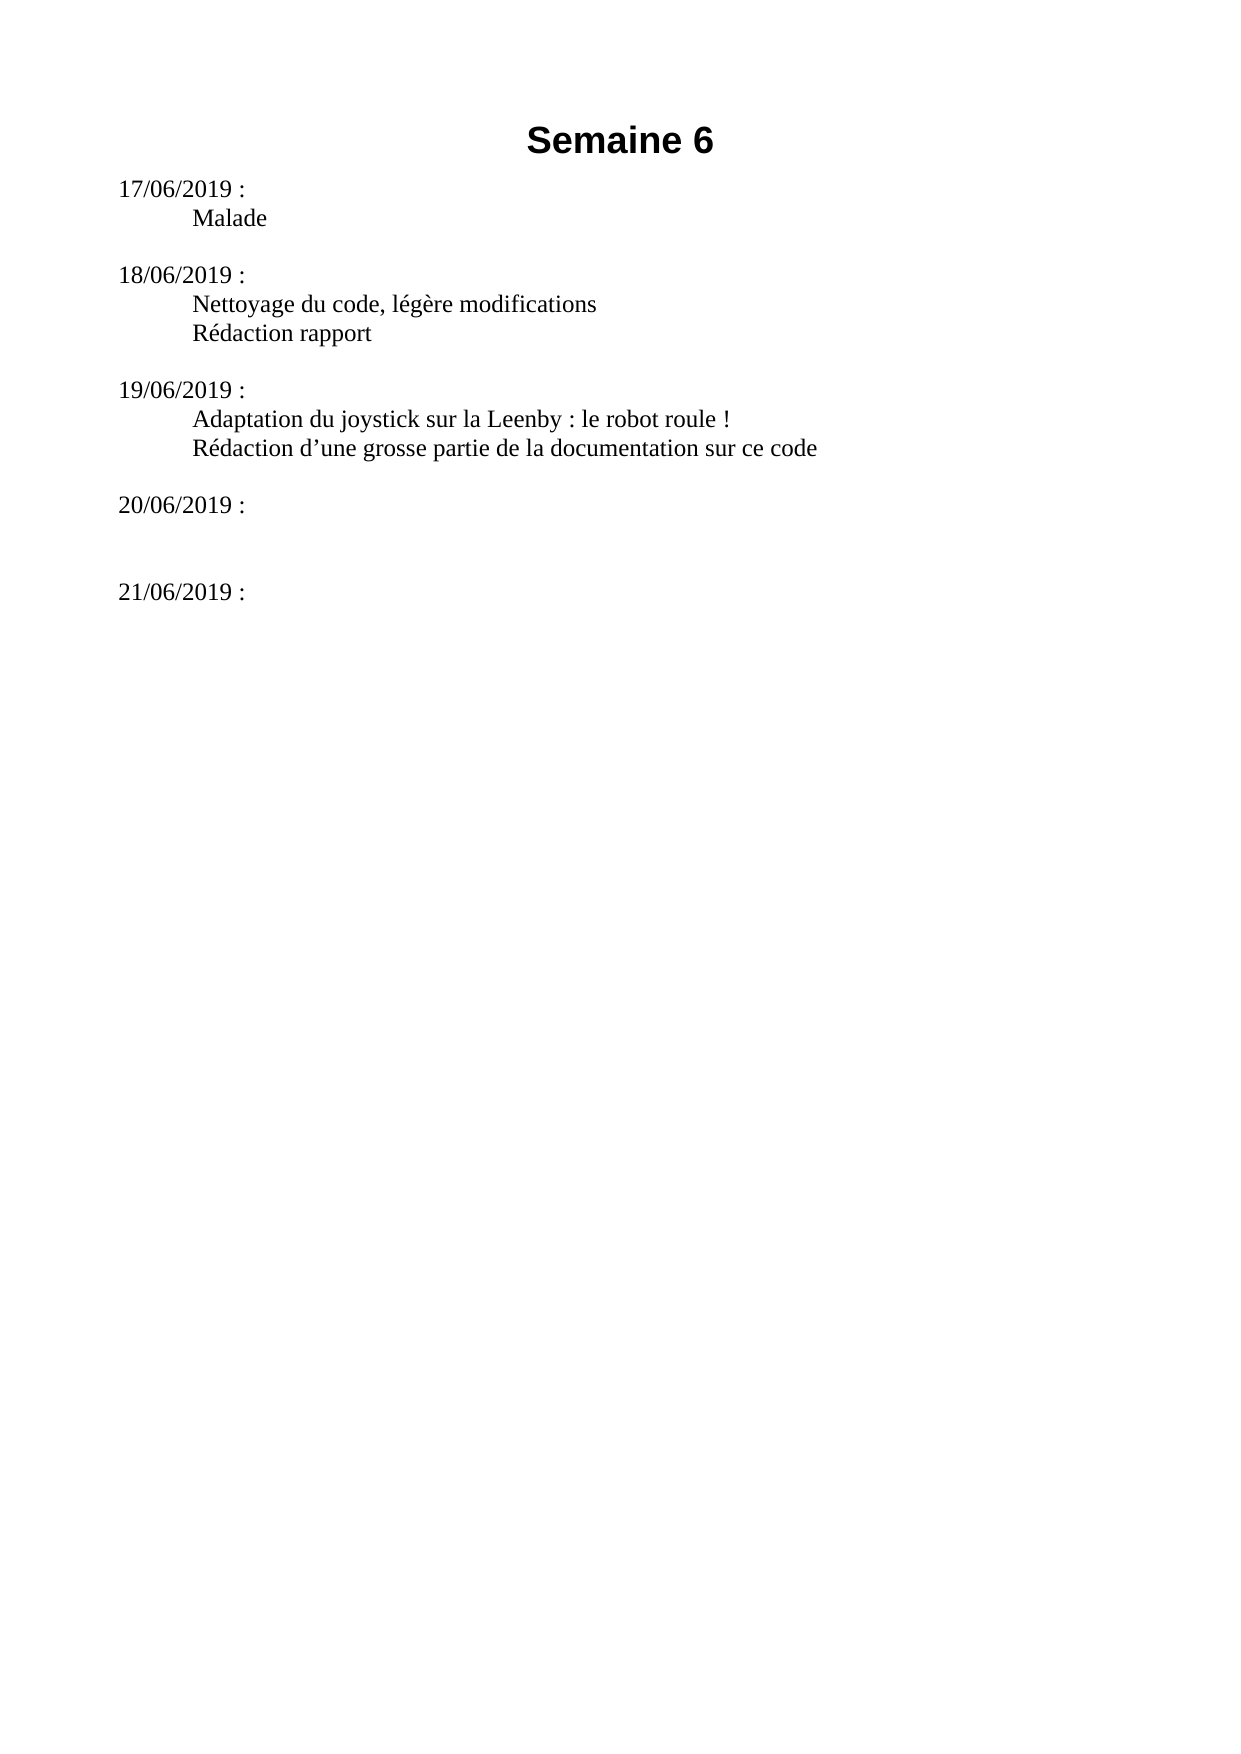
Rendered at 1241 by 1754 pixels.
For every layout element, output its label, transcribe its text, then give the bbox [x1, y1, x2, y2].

text 17/06/2019 : [118, 174, 1122, 203]
text Rédaction rapport [118, 318, 1122, 347]
text 18/06/2019 : [118, 261, 1122, 289]
text 19/06/2019 : [118, 376, 1122, 404]
subtitle Semaine 6 [118, 118, 1122, 162]
text 20/06/2019 : [118, 491, 1122, 519]
text Malade [118, 203, 1122, 232]
text 21/06/2019 : [118, 577, 1122, 606]
text Nettoyage du code, légère modifications [118, 289, 1122, 318]
text Adaptation du joystick sur la Leenby : le robot roule ! [118, 404, 1122, 433]
text Rédaction d’une grosse partie de la documentation sur ce code [118, 433, 1122, 462]
